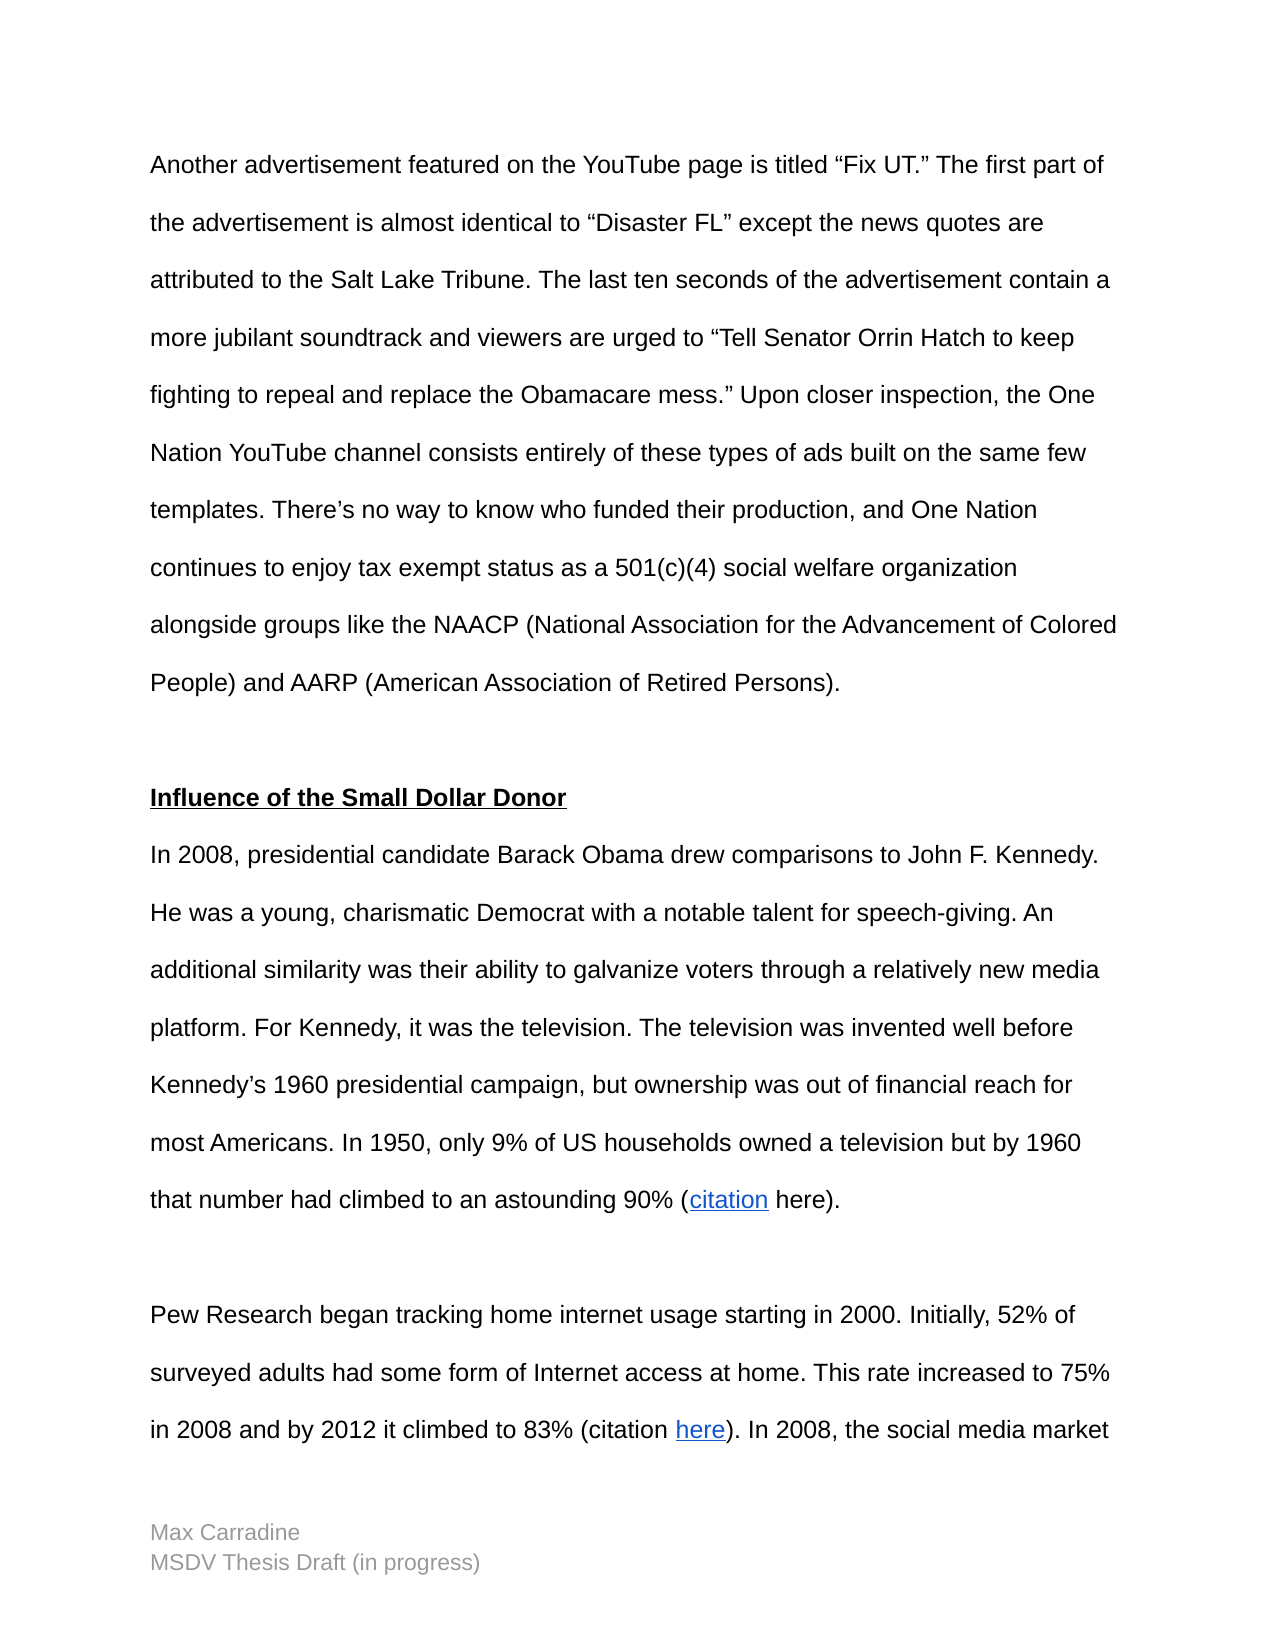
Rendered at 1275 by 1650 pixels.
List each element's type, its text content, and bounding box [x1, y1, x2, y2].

text Influence of the Small Dollar Donor [150, 782, 1125, 811]
text In 2008, presidential candidate Barack Obama drew comparisons to John F. Kennedy. He was a young, charismatic Democrat with a notable talent for speech-giving. An additional similarity was their ability to galvanize voters through a relatively new media platform. For Kennedy, it was the television. The television was invented well before Kennedy’s 1960 presidential campaign, but ownership was out of financial reach for most Americans. In 1950, only 9% of US households owned a television but by 1960 that number had climbed to an astounding 90% (citation here). [150, 840, 1125, 1214]
text Pew Research began tracking home internet usage starting in 2000. Initially, 52% of surveyed adults had some form of Internet access at home. This rate increased to 75% in 2008 and by 2012 it climbed to 83% (citation here). In 2008, the social media market [150, 1300, 1125, 1444]
text Another advertisement featured on the YouTube page is titled “Fix UT.” The first part of the advertisement is almost identical to “Disaster FL” except the news quotes are attributed to the Salt Lake Tribune. The last ten seconds of the advertisement contain a more jubilant soundtrack and viewers are urged to “Tell Senator Orrin Hatch to keep fighting to repeal and replace the Obamacare mess.” Upon closer inspection, the One Nation YouTube channel consists entirely of these types of ads built on the same few templates. There’s no way to know who funded their production, and One Nation continues to enjoy tax exempt status as a 501(c)(4) social welfare organization alongside groups like the NAACP (National Association for the Advancement of Colored People) and AARP (American Association of Retired Persons). [150, 150, 1125, 696]
